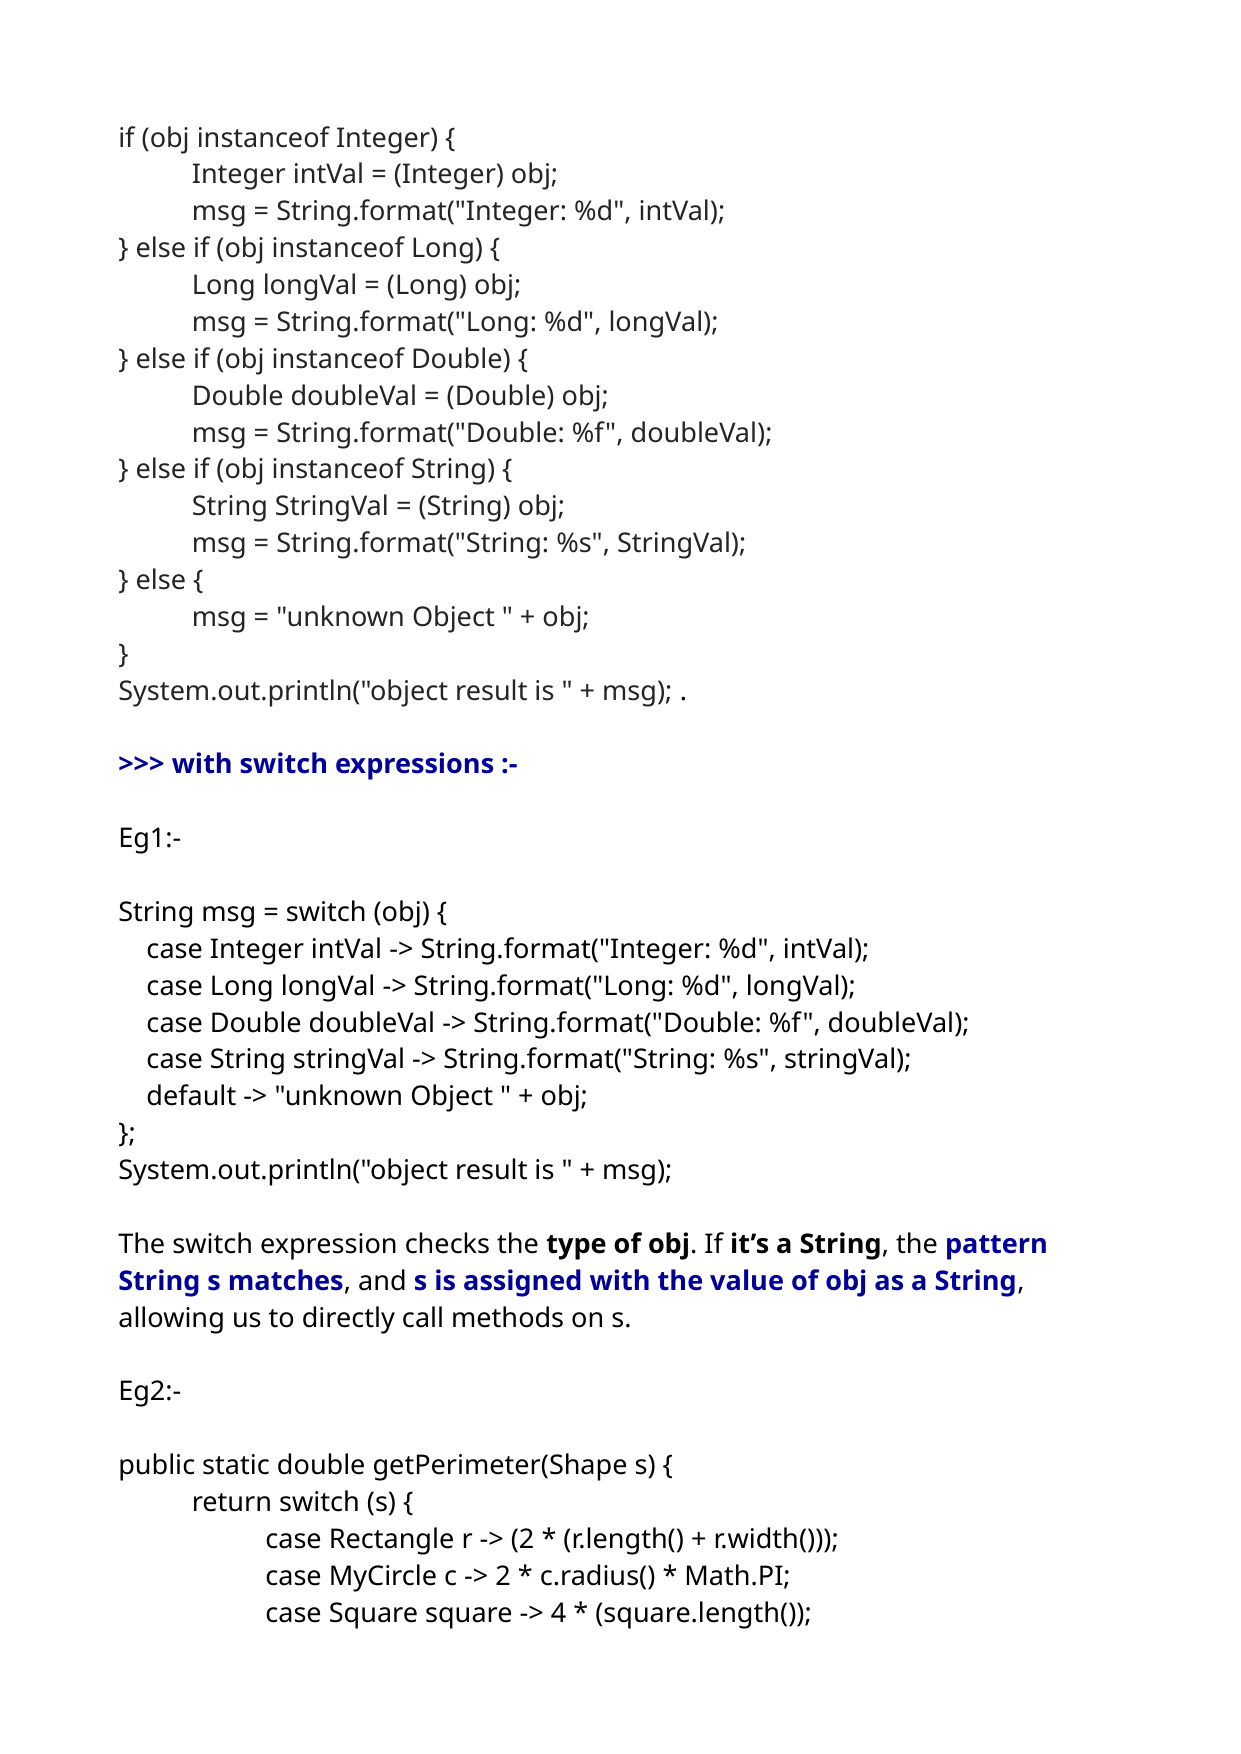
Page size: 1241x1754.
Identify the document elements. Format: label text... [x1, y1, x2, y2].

text } else if (obj instanceof String) { [118, 450, 1122, 487]
text Eg1:- [118, 819, 1122, 856]
text String msg = switch (obj) { [118, 892, 1122, 929]
text case Long longVal -> String.format("Long: %d", longVal); [118, 966, 1122, 1003]
text case Integer intVal -> String.format("Integer: %d", intVal); [118, 929, 1122, 966]
text msg = "unknown Object " + obj; [118, 597, 1122, 634]
text Long longVal = (Long) obj; [118, 266, 1122, 302]
text msg = String.format("Long: %d", longVal); [118, 302, 1122, 339]
text case MyCircle c -> 2 * c.radius() * Math.PI; [118, 1556, 1122, 1593]
text >>> with switch expressions :- [118, 745, 1122, 782]
text } [118, 634, 1122, 671]
text Eg2:- [118, 1372, 1122, 1409]
text case Rectangle r -> (2 * (r.length() + r.width())); [118, 1519, 1122, 1556]
text msg = String.format("Double: %f", doubleVal); [118, 413, 1122, 450]
text Integer intVal = (Integer) obj; [118, 155, 1122, 192]
text msg = String.format("Integer: %d", intVal); [118, 192, 1122, 229]
text public static double getPerimeter(Shape s) { [118, 1446, 1122, 1482]
text return switch (s) { [118, 1482, 1122, 1519]
text Double doubleVal = (Double) obj; [118, 376, 1122, 413]
text if (obj instanceof Integer) { [118, 118, 1122, 155]
text case Square square -> 4 * (square.length()); [118, 1593, 1122, 1630]
text }; [118, 1114, 1122, 1151]
text case Double doubleVal -> String.format("Double: %f", doubleVal); [118, 1003, 1122, 1040]
text msg = String.format("String: %s", StringVal); [118, 524, 1122, 561]
text default -> "unknown Object " + obj; [118, 1077, 1122, 1114]
text String StringVal = (String) obj; [118, 487, 1122, 524]
text } else { [118, 561, 1122, 597]
text case String stringVal -> String.format("String: %s", stringVal); [118, 1040, 1122, 1077]
text System.out.println("object result is " + msg); [118, 1151, 1122, 1187]
text } else if (obj instanceof Double) { [118, 339, 1122, 376]
text } else if (obj instanceof Long) { [118, 229, 1122, 266]
text System.out.println("object result is " + msg); . [118, 671, 1122, 708]
text The switch expression checks the type of obj. If it’s a String, the pattern String s matches, and s is assigned with the value of obj as a String, allowing us to directly call methods on s. [118, 1224, 1122, 1335]
